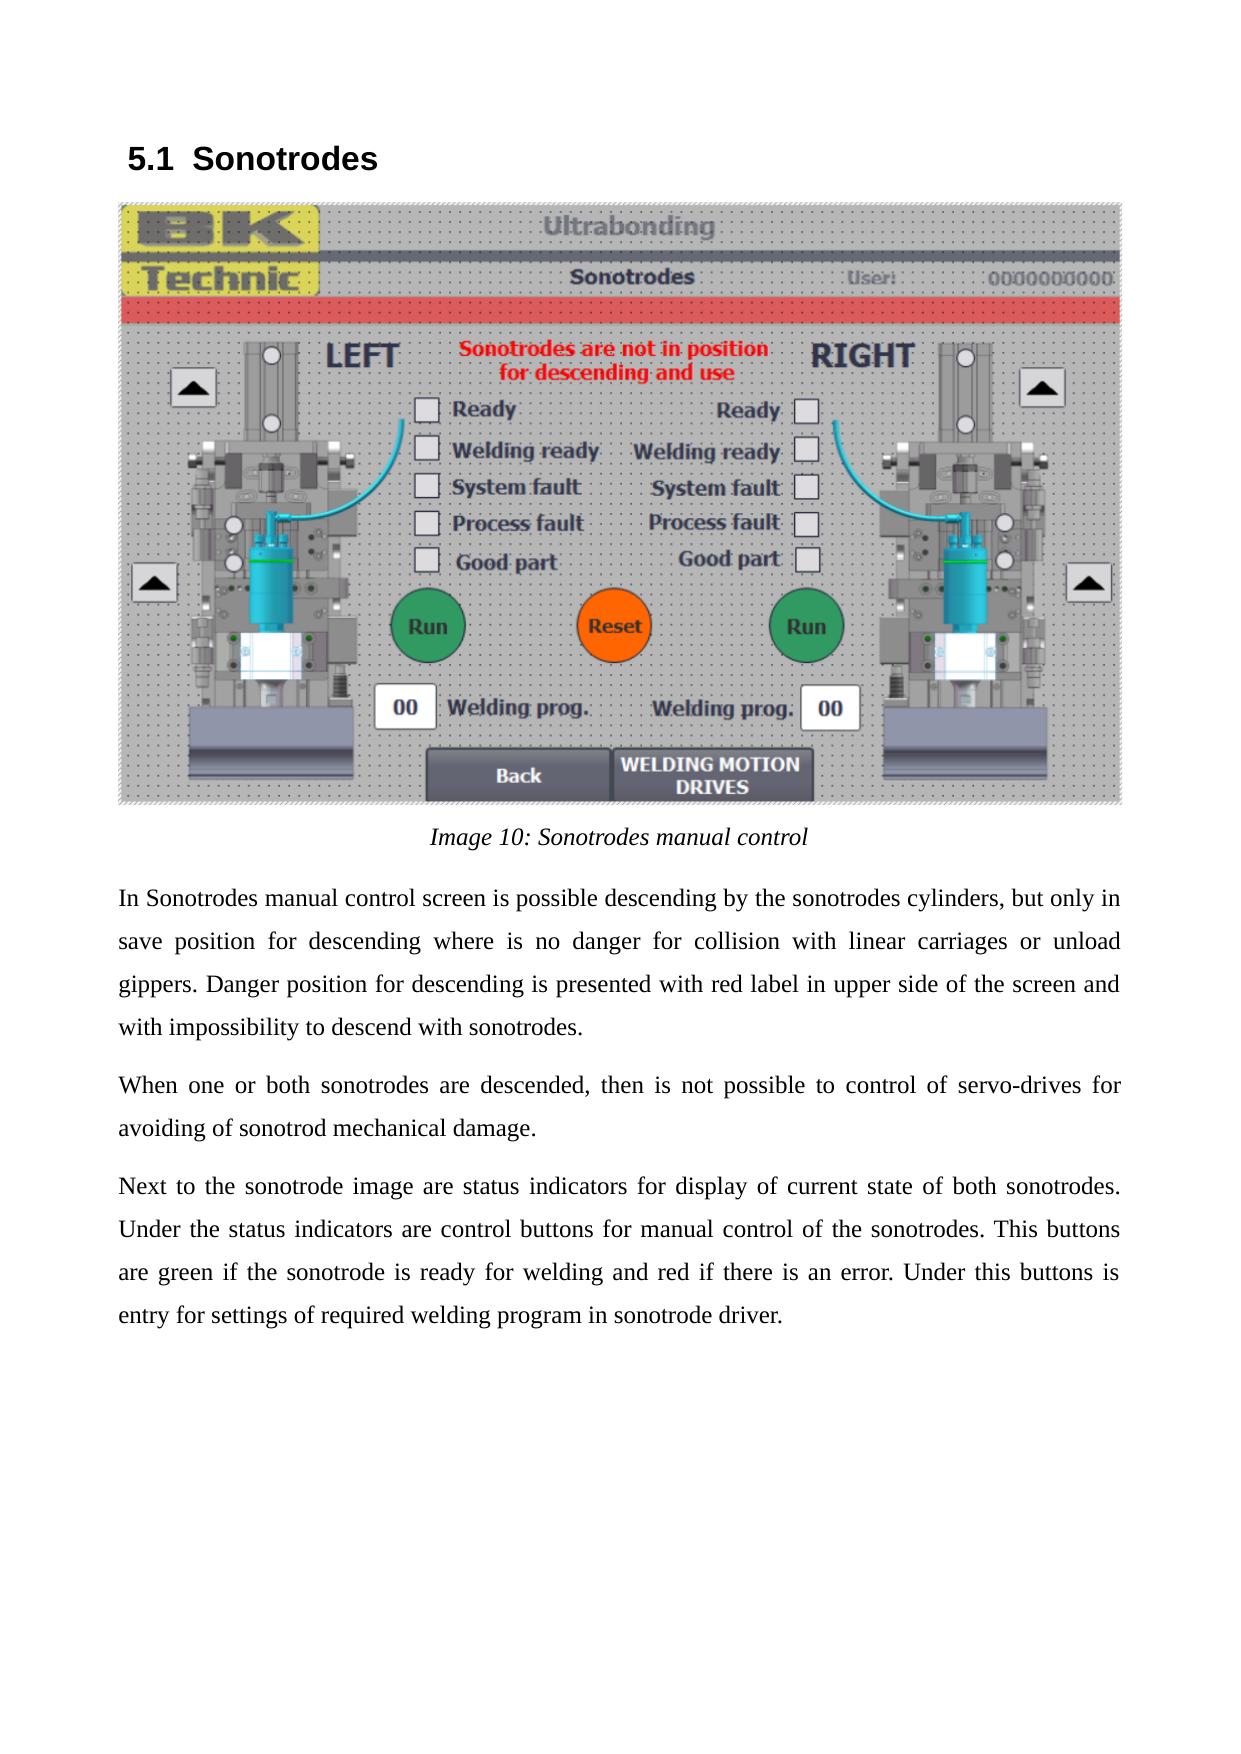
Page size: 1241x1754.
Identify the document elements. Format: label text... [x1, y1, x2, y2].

text In Sonotrodes manual control screen is possible descending by the sonotrodes cylinders, but only in save position for descending where is no danger for collision with linear carriages or unload gippers. Danger position for descending is presented with red label in upper side of the screen and with impossibility to descend with sonotrodes. [118, 851, 1122, 1041]
subtitle Sonotrodes [118, 139, 1122, 178]
text Image 10: Sonotrodes manual control [118, 805, 1122, 851]
text When one or both sonotrodes are descended, then is not possible to control of servo-drives for avoiding of sonotrod mechanical damage. [118, 1070, 1122, 1142]
text Next to the sonotrode image are status indicators for display of current state of both sonotrodes. Under the status indicators are control buttons for manual control of the sonotrodes. This buttons are green if the sonotrode is ready for welding and red if there is an error. Under this buttons is entry for settings of required welding program in sonotrode driver. [118, 1171, 1122, 1329]
picture [118, 202, 1123, 805]
text [118, 190, 1122, 202]
